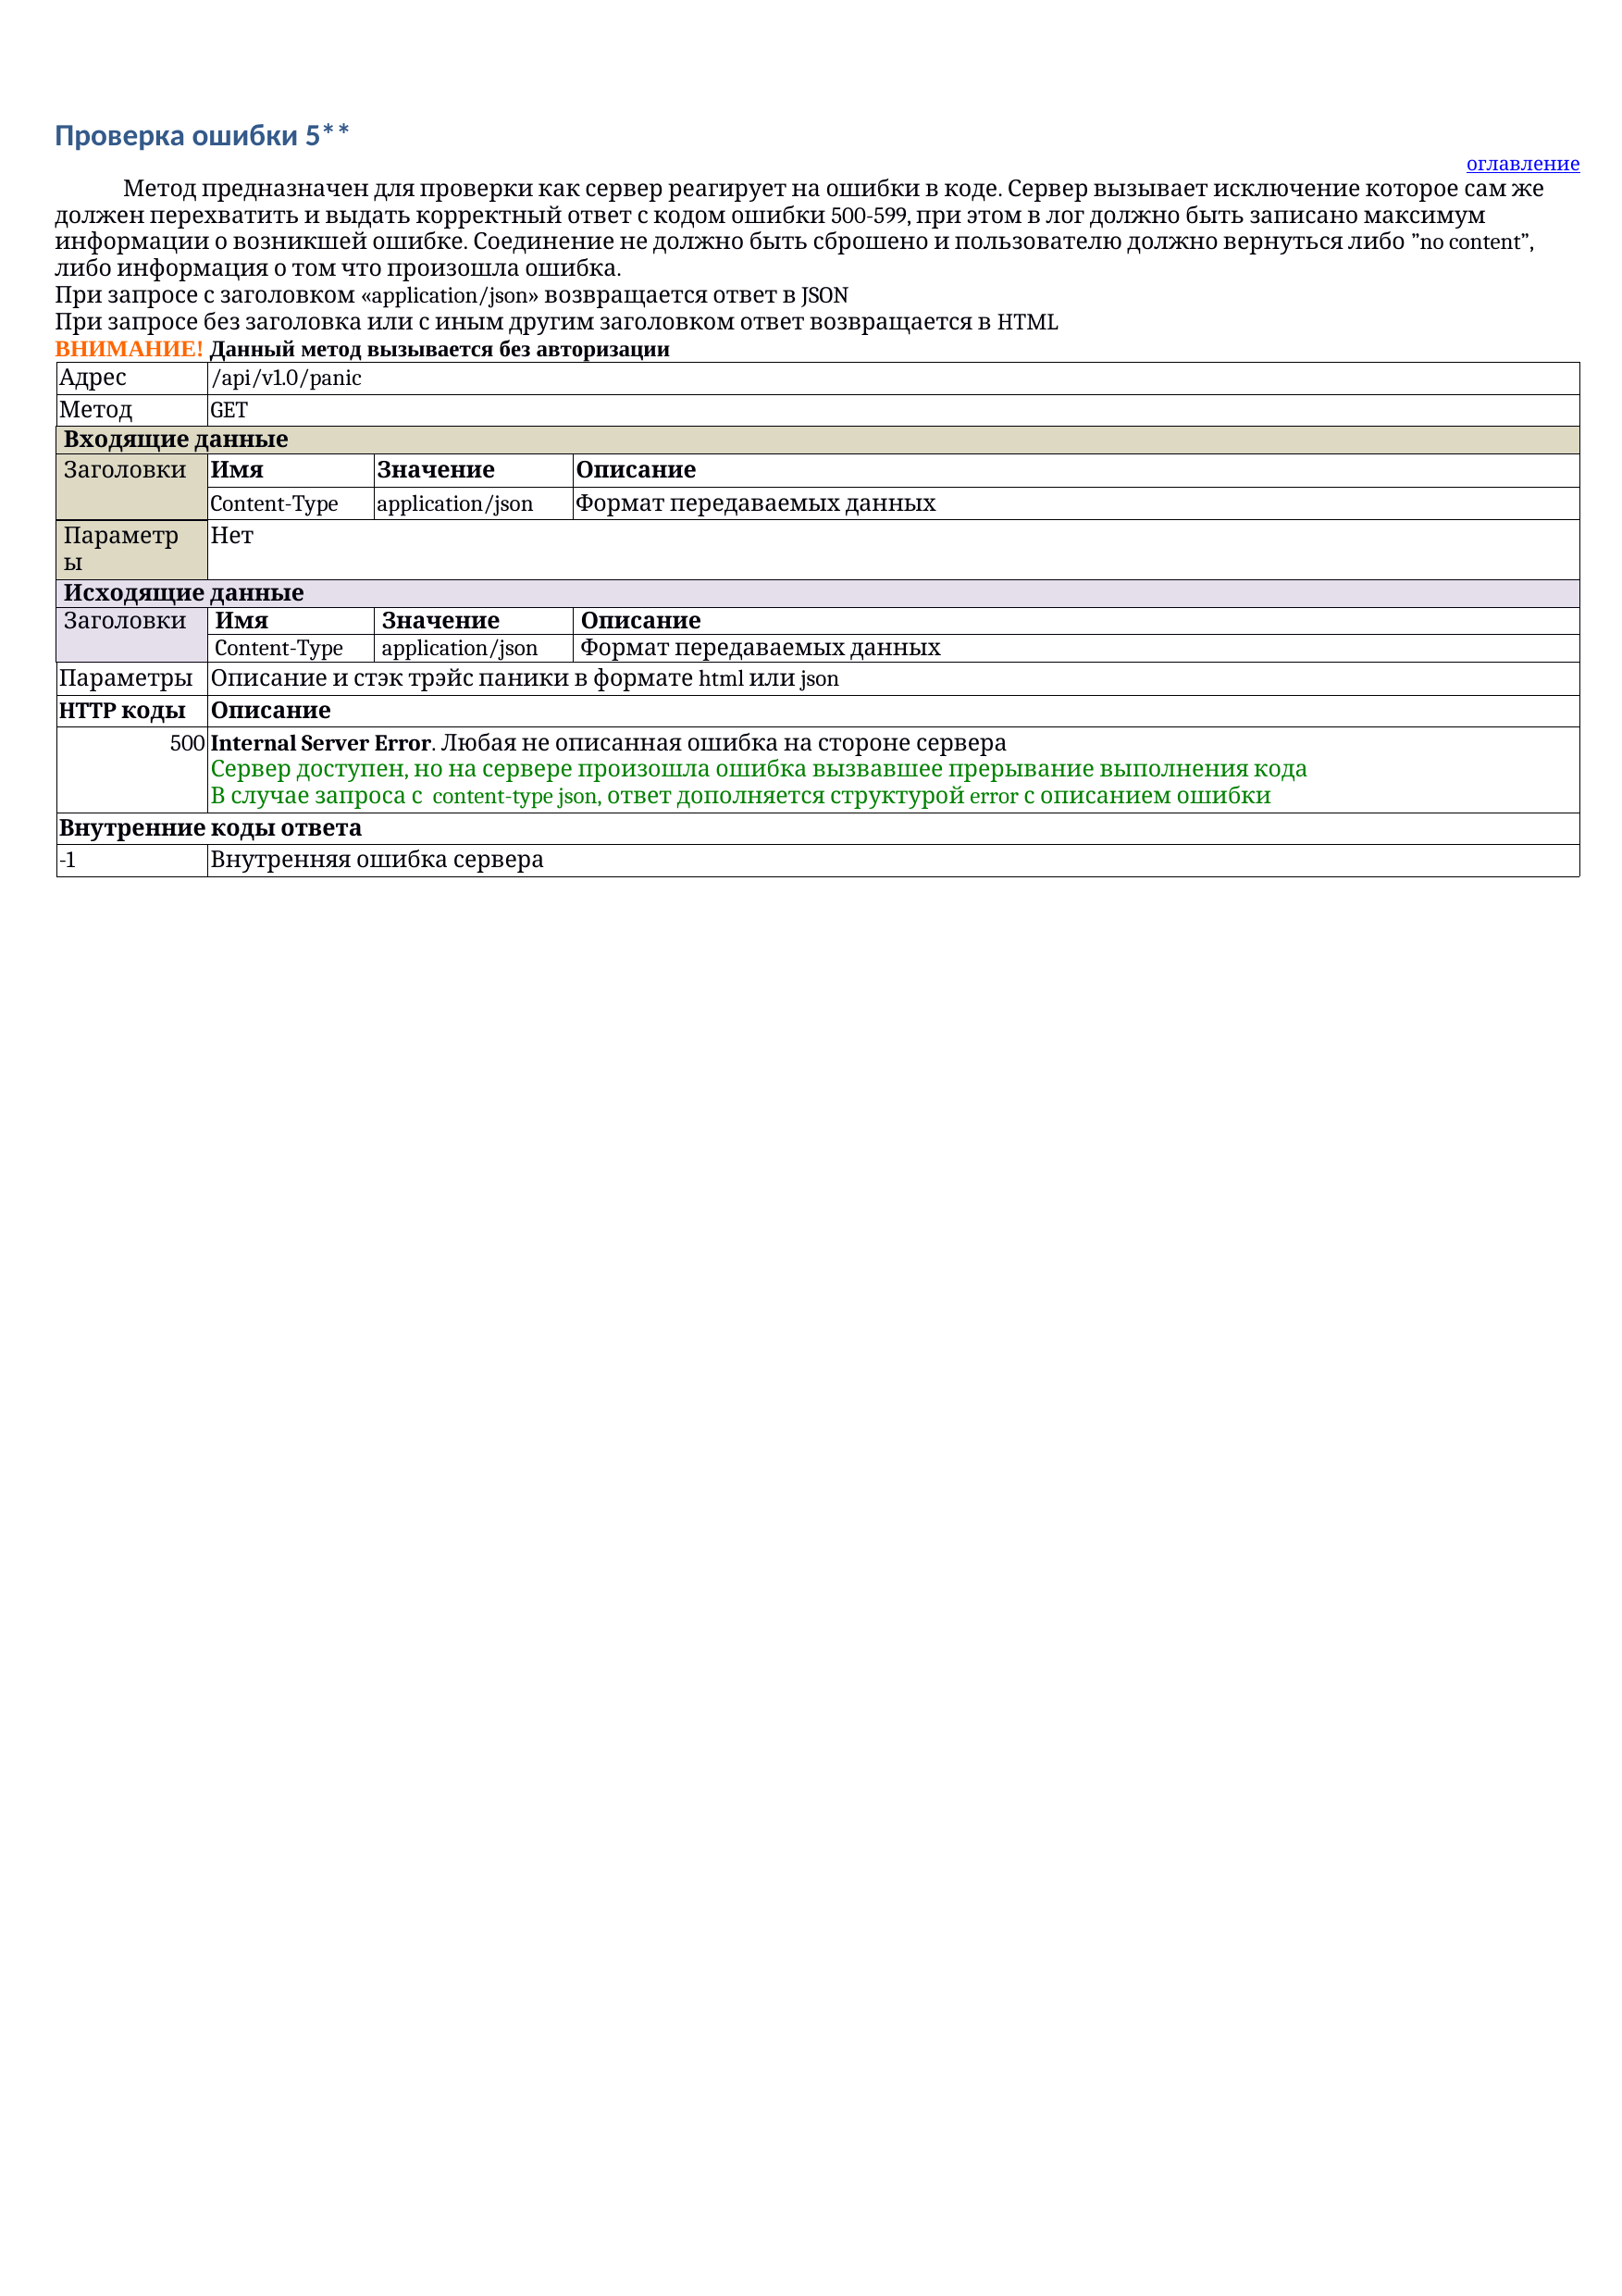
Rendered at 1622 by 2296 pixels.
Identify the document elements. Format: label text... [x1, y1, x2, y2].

table_cell GET [208, 395, 1579, 426]
table_cell Значение [375, 454, 573, 487]
text Метод предназначен для проверки как сервер реагирует на ошибки в коде. Сервер вызывает исключение которое сам же должен перехватить и выдать корректный ответ с кодом ошибки 500-599, при этом в лог должно быть записано максимум информации о возникшей ошибке. Соединение не должно быть сброшено и пользователю должно вернуться либо ”no content”, либо информация о том что произошла ошибка. [55, 176, 1580, 282]
table_cell Заголовки [56, 454, 207, 519]
table_cell HTTP коды [57, 696, 207, 726]
table_cell Метод [57, 395, 207, 426]
table_cell Внутренние коды ответа [57, 813, 1579, 844]
table_cell Описание [574, 608, 1579, 634]
text При запросе без заголовка или с иным другим заголовком ответ возвращается в HTML [55, 308, 1580, 335]
table_cell application/json [375, 488, 573, 519]
text ВНИМАНИЕ! Данный метод вызывается без авторизации [55, 335, 1580, 362]
table_cell Заголовки [56, 608, 207, 662]
table_cell Content-Type [208, 635, 374, 662]
table_cell application/json [375, 635, 573, 662]
table_cell -1 [57, 845, 207, 876]
table_cell Параметры [57, 663, 207, 695]
table_cell Internal Server Error. Любая не описанная ошибка на стороне сервера Сервер доступен, но на сервере произошла ошибка вызвавшее прерывание выполнения кода В случае запроса с content-type json, ответ дополняется структурой error с описанием ошибки [208, 727, 1579, 813]
table_cell Описание [208, 696, 1579, 726]
table_cell Исходящие данные [56, 580, 1579, 607]
table_cell Формат передаваемых данных [574, 488, 1579, 519]
table_cell Формат передаваемых данных [574, 635, 1579, 662]
table_cell Внутренняя ошибка сервера [208, 845, 1579, 876]
text оглавление [55, 154, 1580, 176]
table_cell Значение [375, 608, 573, 634]
table_cell Content-Type [208, 488, 374, 519]
table_cell Имя [208, 454, 374, 487]
table_cell Имя [208, 608, 374, 634]
table_header Адрес [57, 363, 207, 394]
table_cell Нет [208, 520, 1579, 579]
text При запросе с заголовком «application/json» возвращается ответ в JSON [55, 282, 1580, 308]
table_header /api/v1.0/panic [208, 363, 1579, 394]
table_cell Входящие данные [56, 427, 1579, 453]
table_cell Описание и стэк трэйс паники в формате html или json [208, 663, 1579, 695]
table_cell 500 [57, 727, 207, 813]
table_cell Описание [574, 454, 1579, 487]
subtitle Проверка ошибки 5** [55, 116, 1580, 154]
table_cell Параметры [56, 521, 207, 579]
